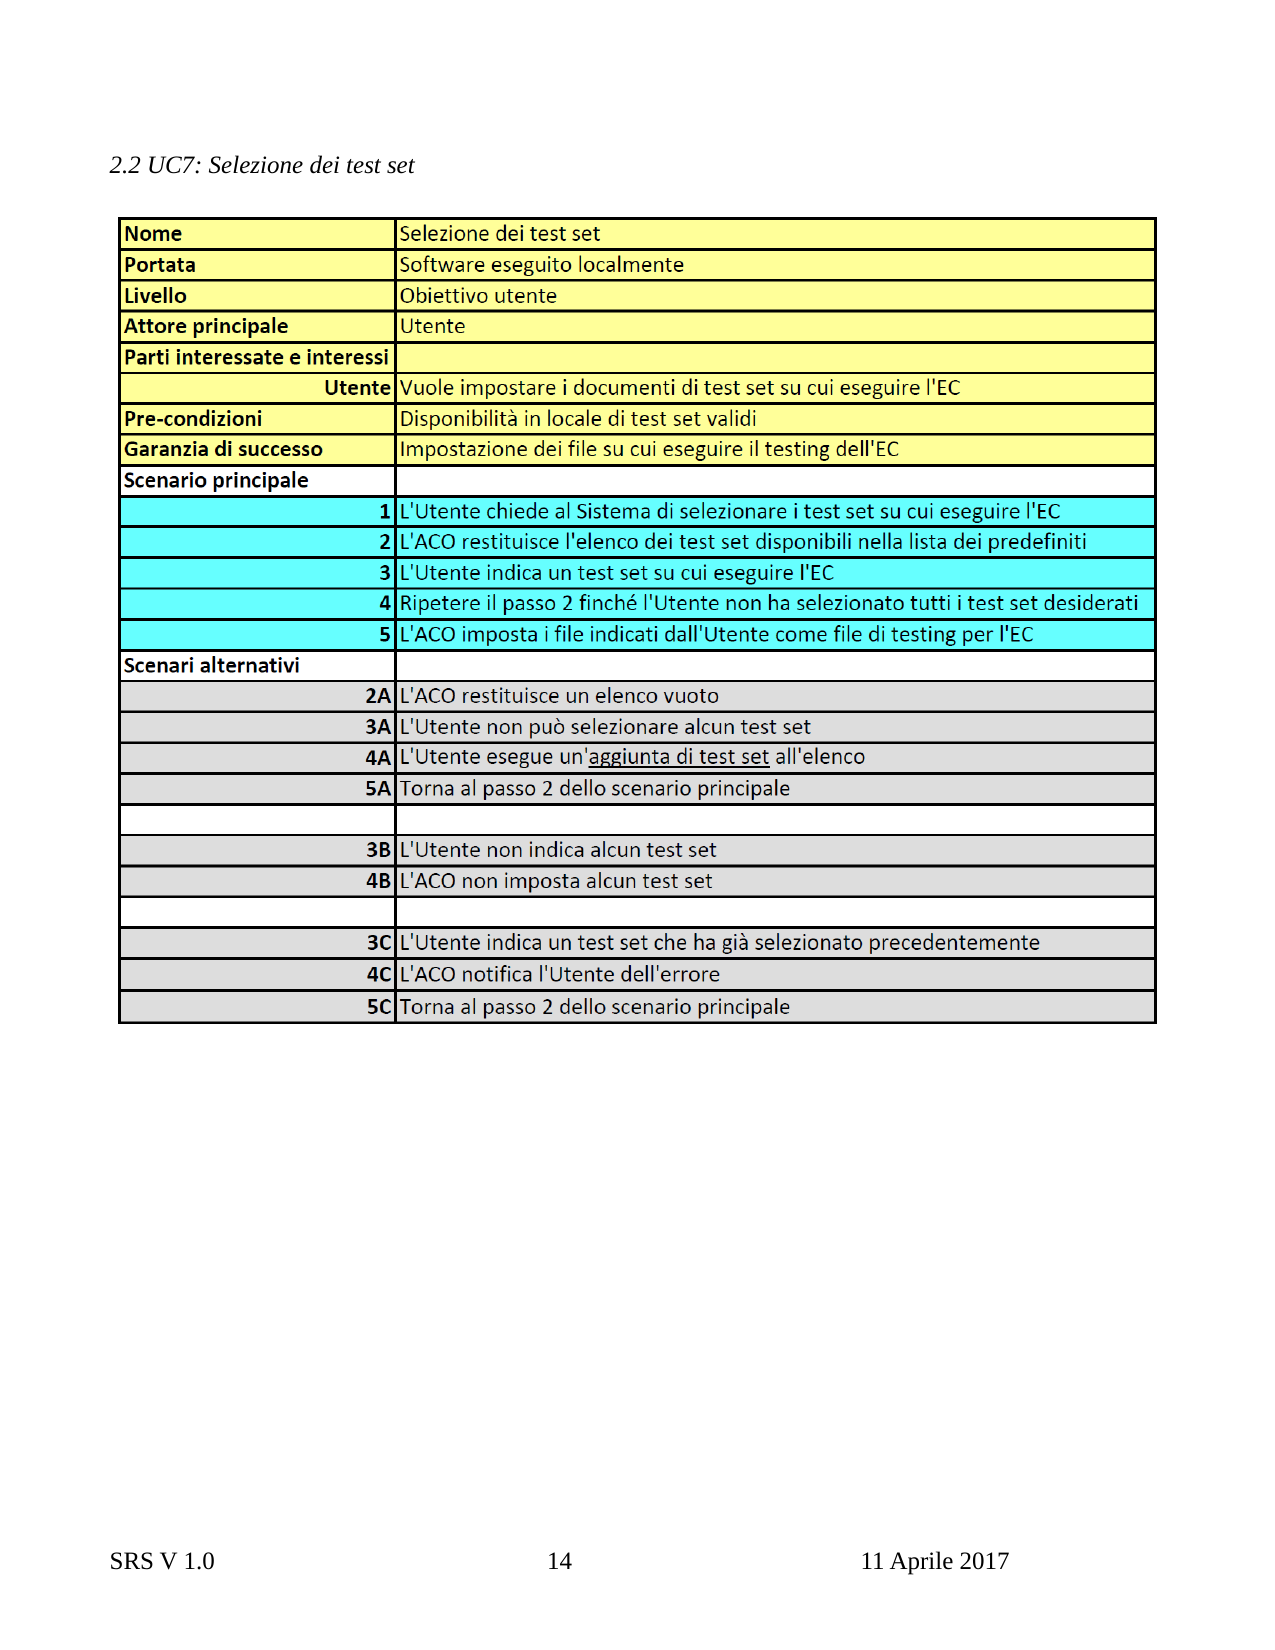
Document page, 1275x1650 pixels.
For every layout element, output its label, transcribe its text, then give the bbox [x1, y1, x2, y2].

picture [109, 207, 1163, 1033]
subtitle 2.2 UC7: Selezione dei test set [109, 150, 1162, 179]
